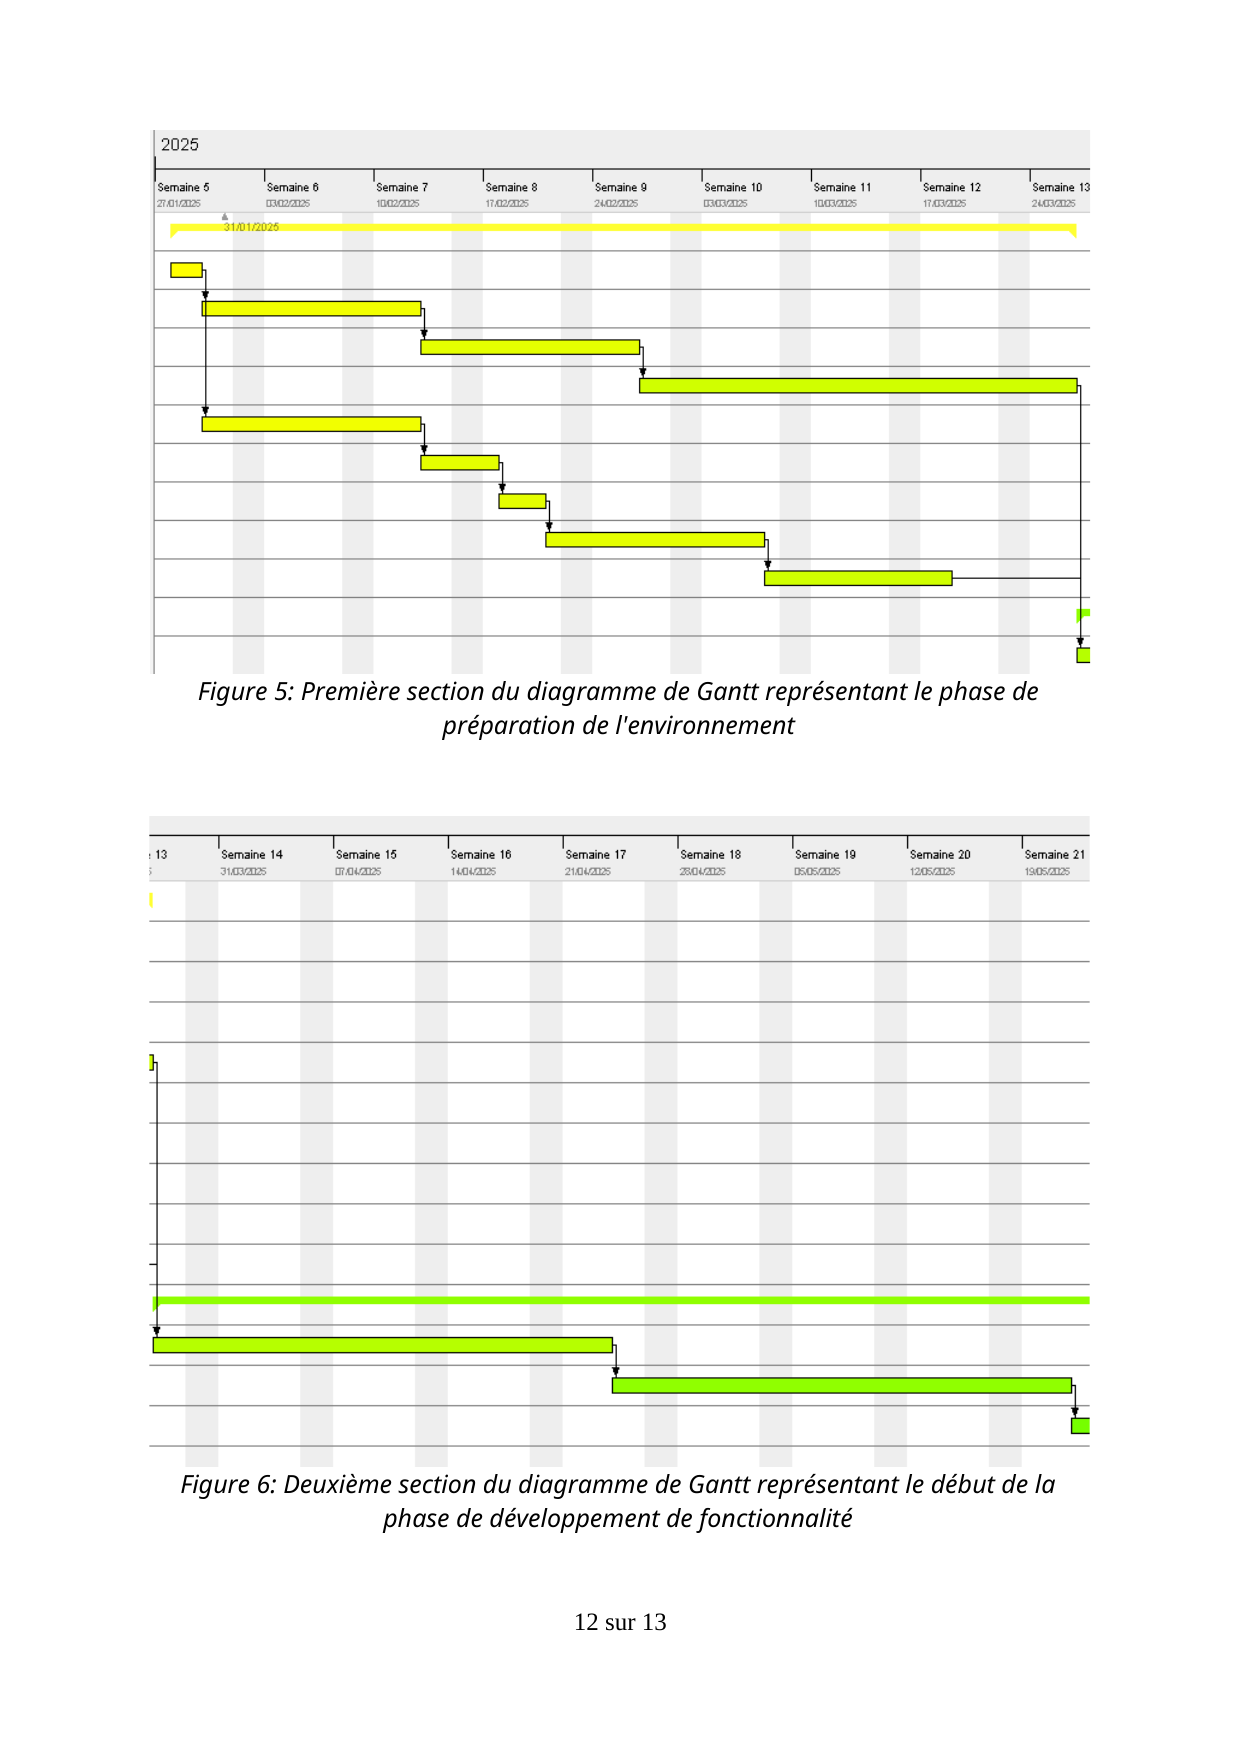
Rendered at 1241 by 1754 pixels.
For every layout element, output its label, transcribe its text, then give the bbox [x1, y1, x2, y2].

text Figure 5: Première section du diagramme de Gantt représentant le phase de préparation de l'environnement [150, 674, 1090, 741]
picture [150, 130, 1091, 674]
text Figure 6: Deuxième section du diagramme de Gantt représentant le début de la phase de développement de fonctionnalité [149, 1467, 1089, 1535]
picture [149, 816, 1090, 1467]
